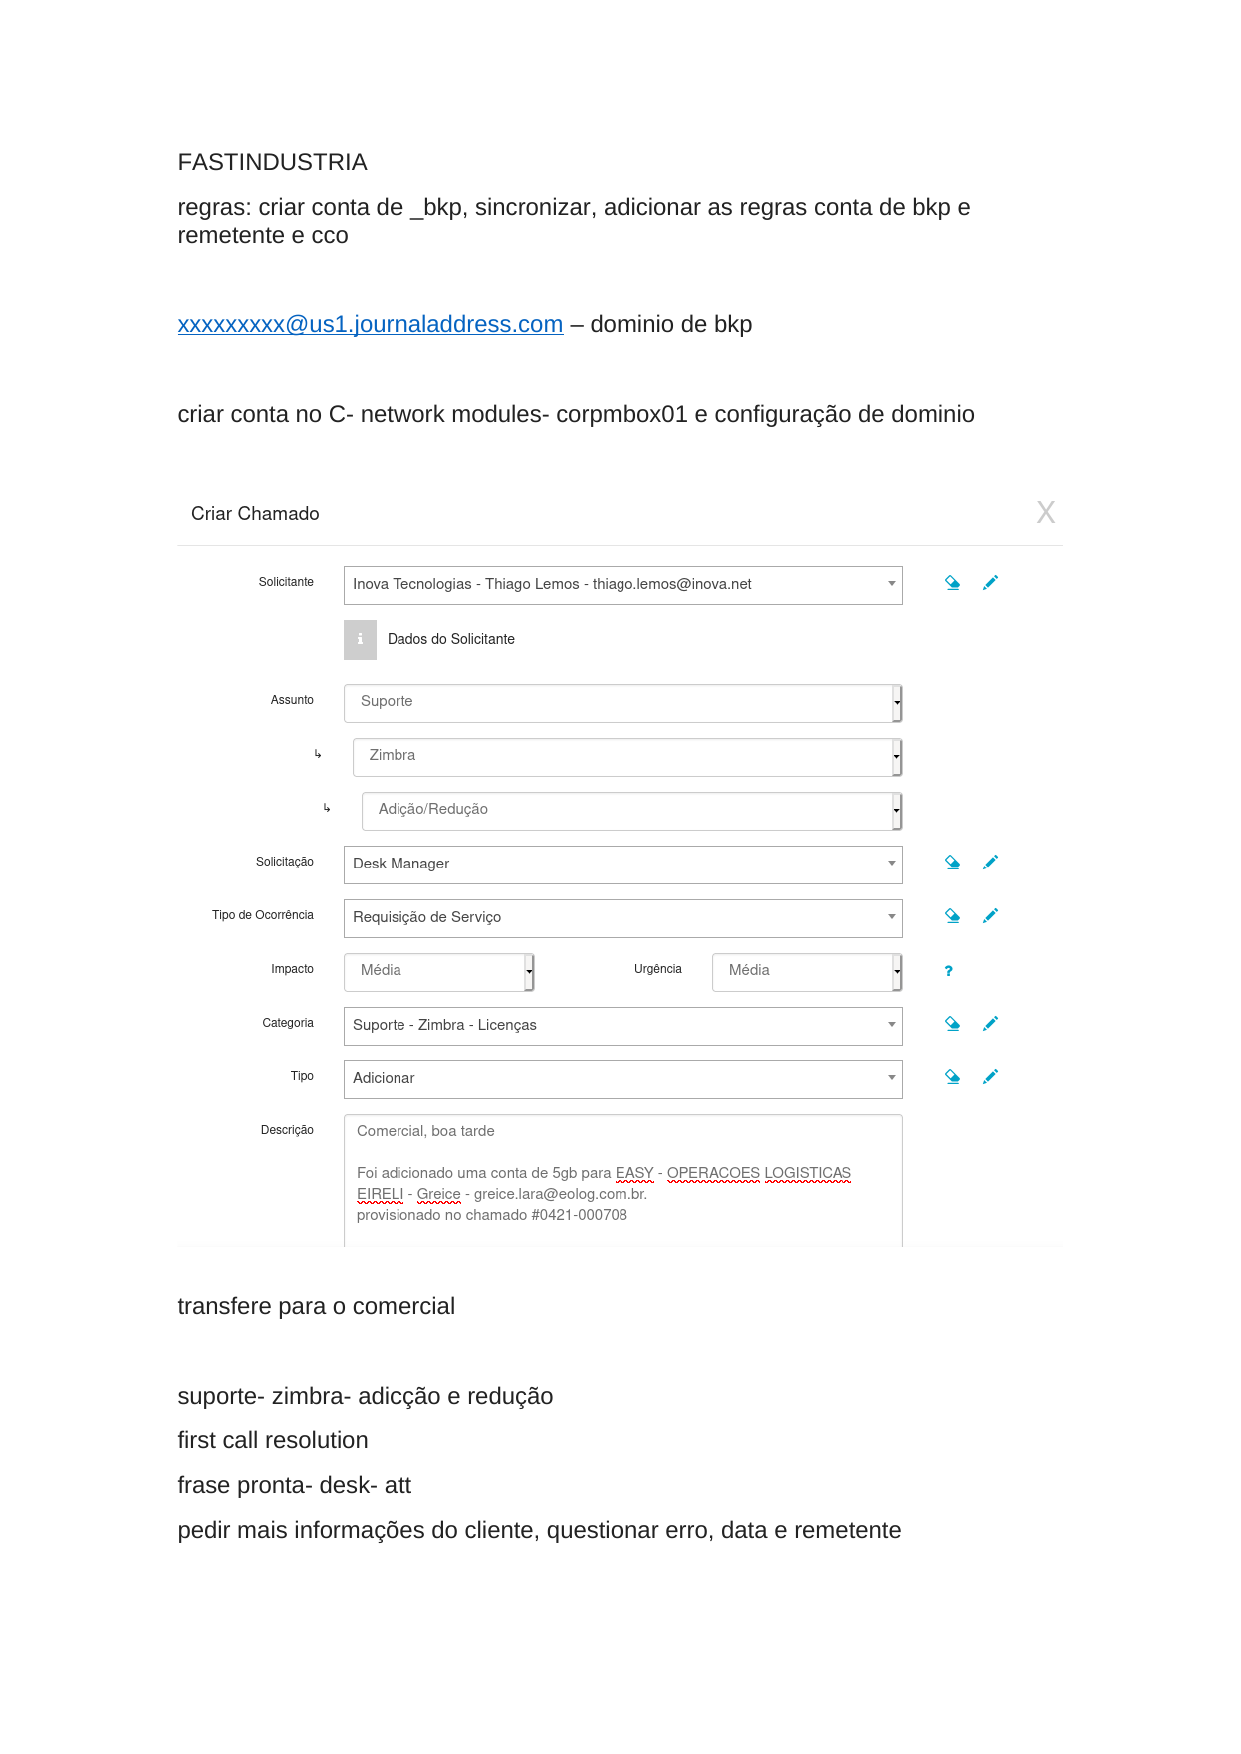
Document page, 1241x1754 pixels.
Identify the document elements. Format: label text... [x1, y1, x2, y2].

text first call resolution [177, 1426, 1063, 1454]
text regras: criar conta de _bkp, sincronizar, adicionar as regras conta de bkp e remetente e cco [177, 192, 1063, 248]
picture [177, 489, 1063, 1247]
text suporte- zimbra- adicção e redução [177, 1382, 1063, 1409]
text xxxxxxxxx@us1.journaladdress.com – dominio de bkp [177, 310, 1063, 338]
text transfere para o comercial [177, 1292, 1063, 1320]
text pedir mais informações do cliente, questionar erro, data e remetente [177, 1516, 1063, 1544]
text criar conta no C- network modules- corpmbox01 e configuração de dominio [177, 400, 1063, 427]
text FASTINDUSTRIA [177, 148, 1063, 175]
text frase pronta- desk- att [177, 1471, 1063, 1499]
